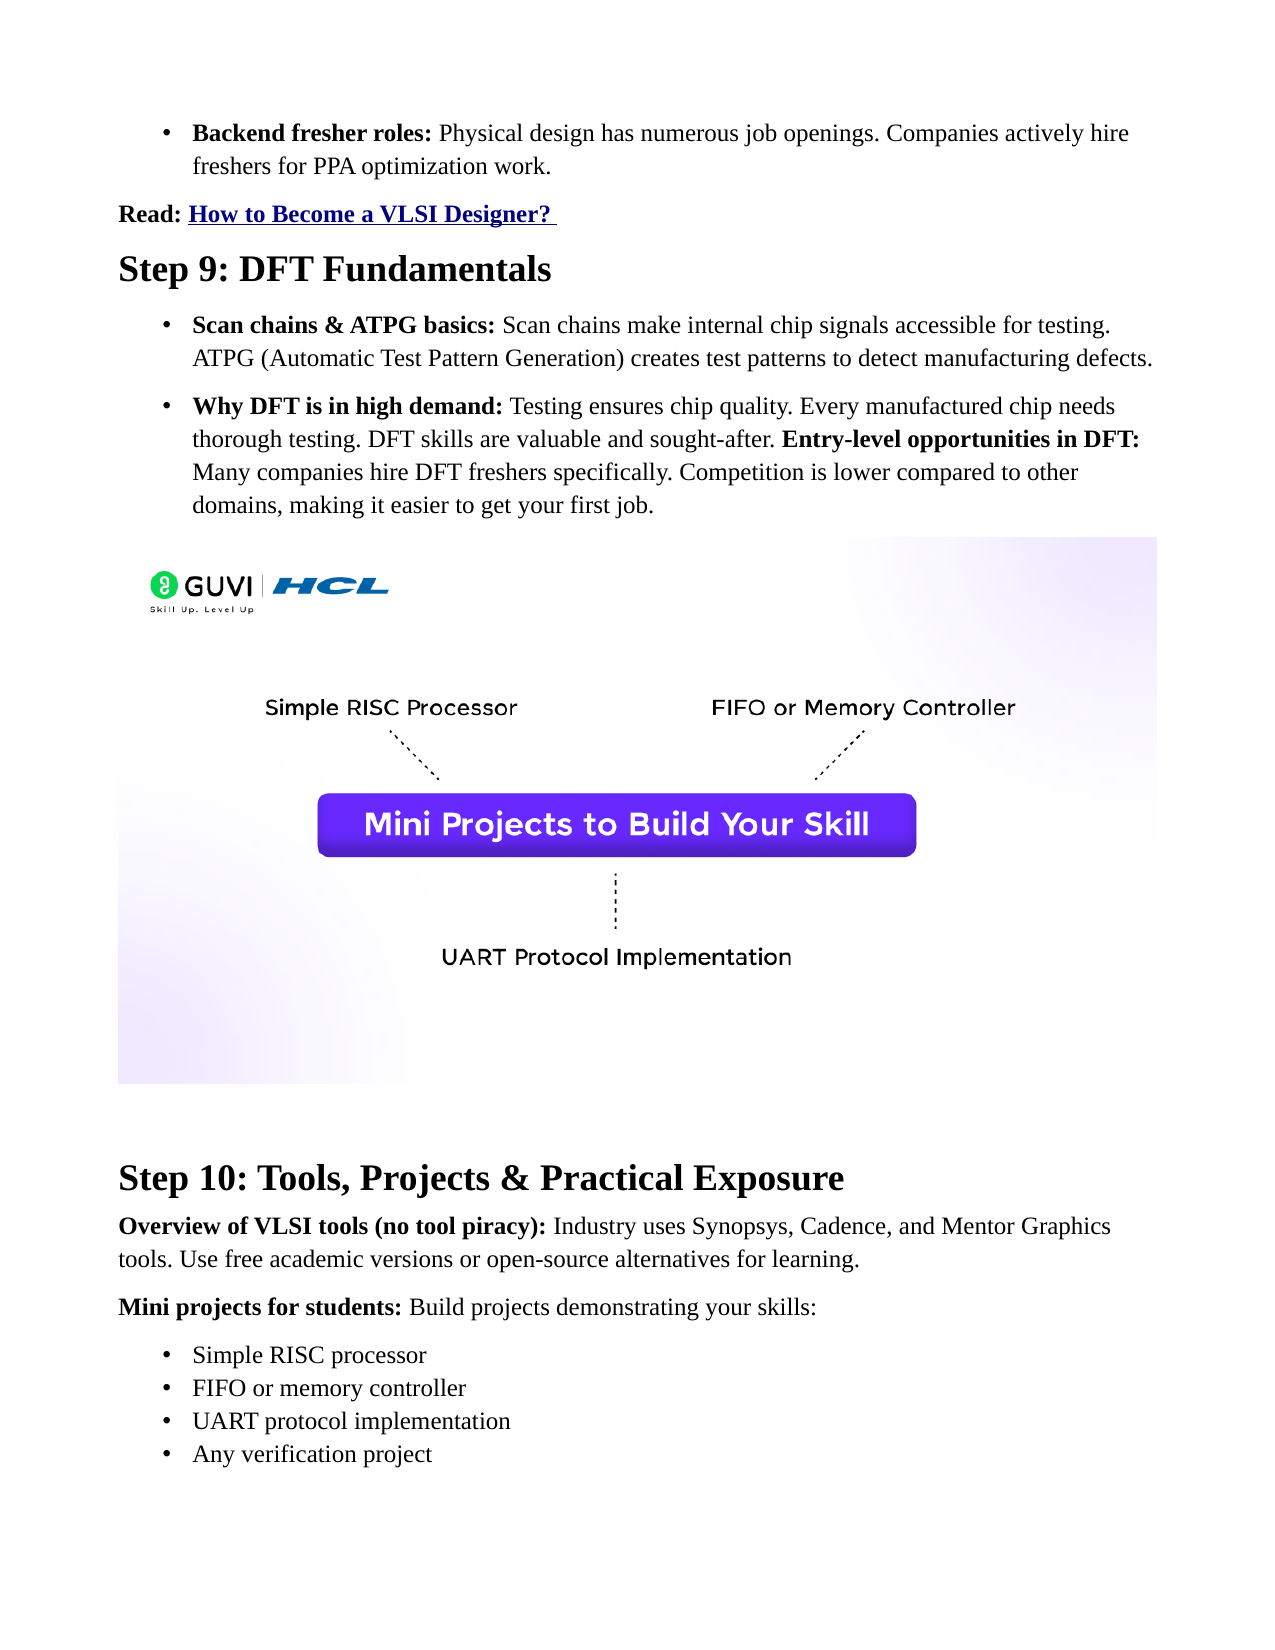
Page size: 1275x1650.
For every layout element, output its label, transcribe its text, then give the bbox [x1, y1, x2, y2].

picture [118, 537, 1157, 1084]
text Read: How to Become a VLSI Designer? [118, 199, 1157, 227]
list Scan chains & ATPG basics: Scan chains make internal chip signals accessible for testing. ATPG (Automatic Test Pattern Generation) creates test patterns to detect manufacturing defects. [162, 311, 1157, 372]
subtitle Step 10: Tools, Projects & Practical Exposure [118, 1156, 1157, 1199]
list FIFO or memory controller [162, 1373, 1157, 1401]
text Overview of VLSI tools (no tool piracy): Industry uses Synopsys, Cadence, and Mentor Graphics tools. Use free academic versions or open-source alternatives for learning. [118, 1211, 1157, 1273]
list UART protocol implementation [162, 1406, 1157, 1434]
list Any verification project [162, 1439, 1157, 1467]
subtitle Step 9: DFT Fundamentals [118, 246, 1157, 289]
text Mini projects for students: Build projects demonstrating your skills: [118, 1292, 1157, 1321]
list Why DFT is in high demand: Testing ensures chip quality. Every manufactured chip needs thorough testing. DFT skills are valuable and sought-after. Entry-level opportunities in DFT: Many companies hire DFT freshers specifically. Competition is lower compared to other domains, making it easier to get your first job. [162, 391, 1157, 519]
list Simple RISC processor [162, 1340, 1157, 1368]
list Backend fresher roles: Physical design has numerous job openings. Companies actively hire freshers for PPA optimization work. [162, 118, 1157, 180]
